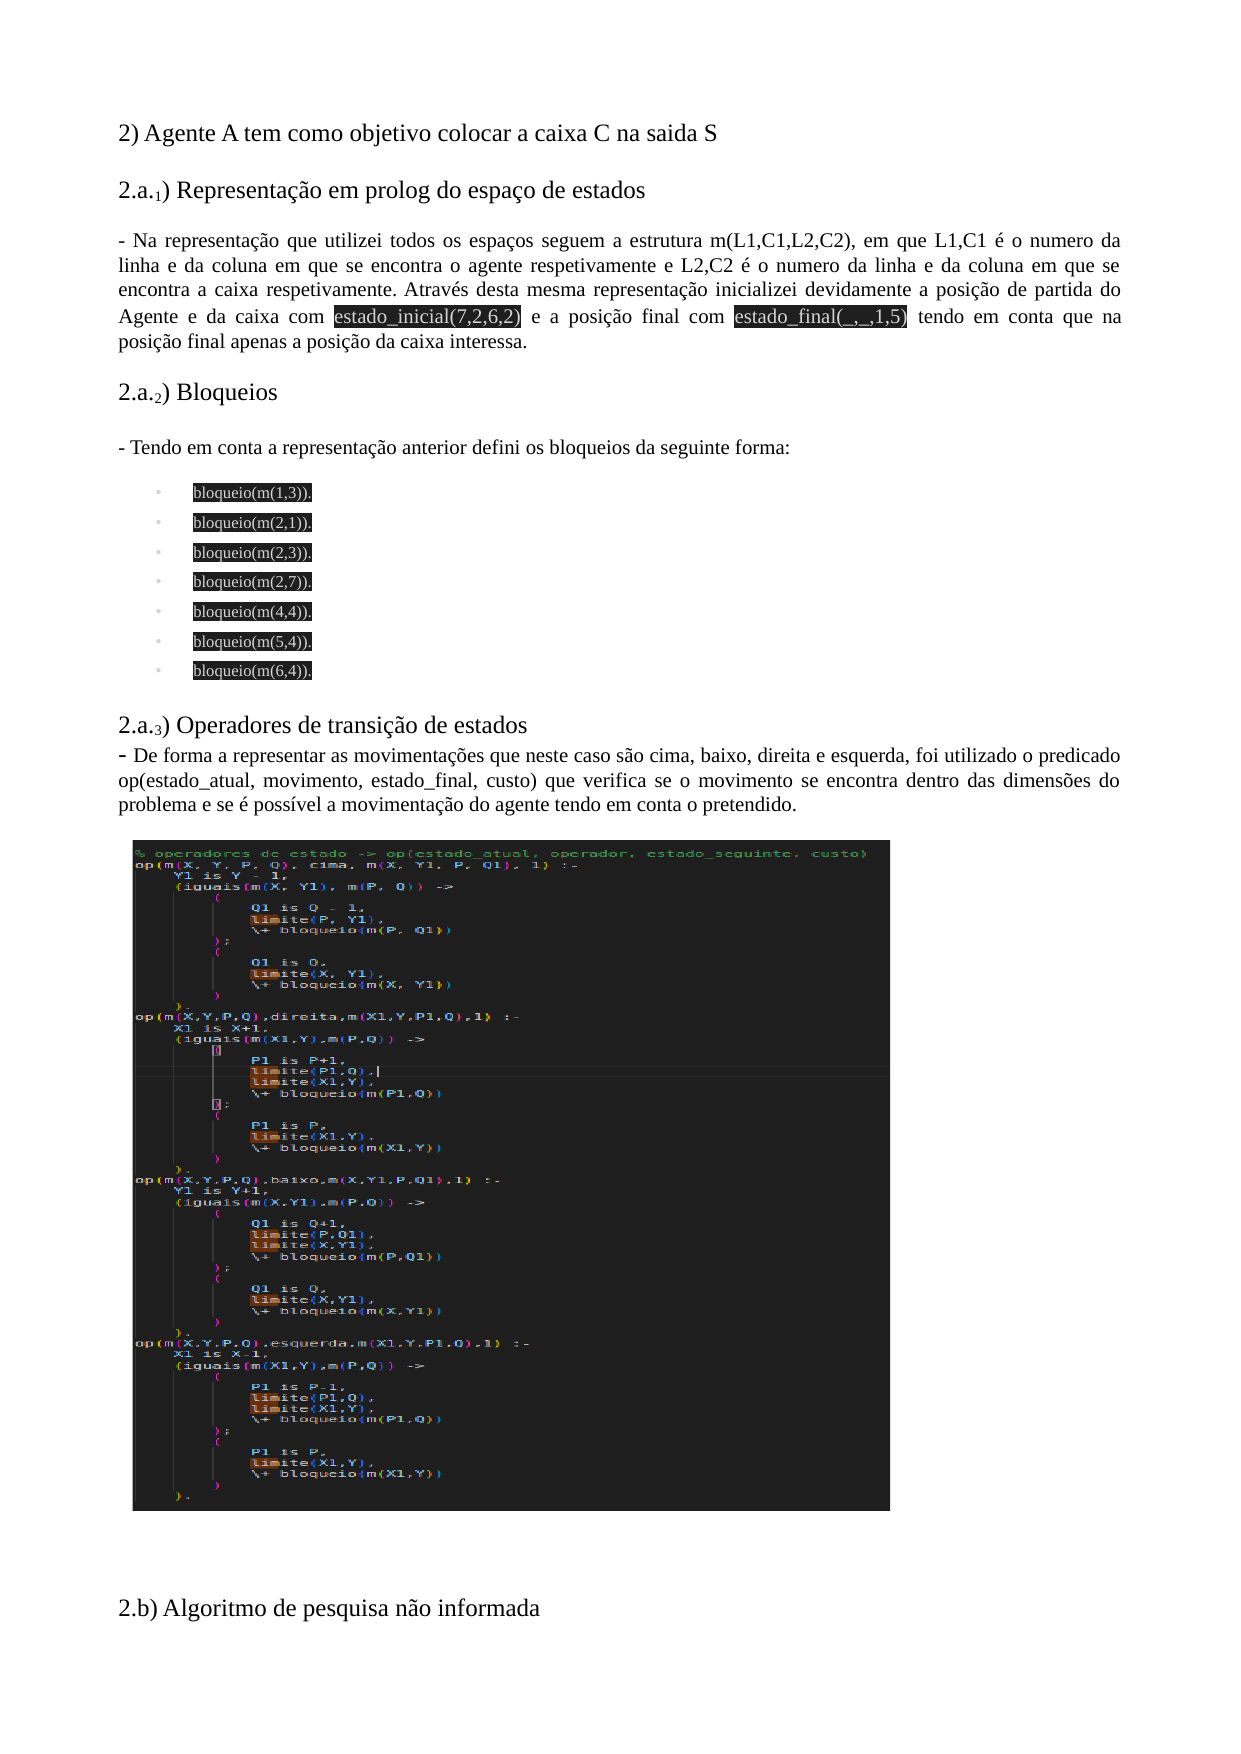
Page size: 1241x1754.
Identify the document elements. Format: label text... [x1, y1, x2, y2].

text 2.b) Algoritmo de pesquisa não informada [118, 1593, 1122, 1621]
picture [132, 840, 891, 1511]
text - Na representação que utilizei todos os espaços seguem a estrutura m(L1,C1,L2,C2), em que L1,C1 é o numero da linha e da coluna em que se encontra o agente respetivamente e L2,C2 é o numero da linha e da coluna em que se encontra a caixa respetivamente. Através desta mesma representação inicializei devidamente a posição de partida do Agente e da caixa com estado_inicial(7,2,6,2) e a posição final com estado_final(_,_,1,5) tendo em conta que na posição final apenas a posição da caixa interessa. [118, 228, 1122, 353]
text - Tendo em conta a representação anterior defini os bloqueios da seguinte forma: [118, 435, 1122, 459]
list bloqueio(m(6,4)). [156, 651, 1122, 681]
list bloqueio(m(5,4)). [156, 621, 1122, 651]
list bloqueio(m(2,7)). [156, 562, 1122, 591]
text 2.a.3) Operadores de transição de estados [118, 710, 1122, 739]
text 2.a.1) Representação em prolog do espaço de estados [118, 176, 1122, 204]
text - De forma a representar as movimentações que neste caso são cima, baixo, direita e esquerda, foi utilizado o predicado op(estado_atual, movimento, estado_final, custo) que verifica se o movimento se encontra dentro das dimensões do problema e se é possível a movimentação do agente tendo em conta o pretendido. [118, 739, 1122, 816]
list bloqueio(m(1,3)). [156, 483, 1122, 502]
list bloqueio(m(2,1)). [156, 502, 1122, 532]
list bloqueio(m(2,3)). [156, 532, 1122, 562]
text 2.a.2) Bloqueios [118, 377, 1122, 406]
text 2) Agente A tem como objetivo colocar a caixa C na saida S [118, 118, 1122, 147]
list bloqueio(m(4,4)). [156, 591, 1122, 621]
